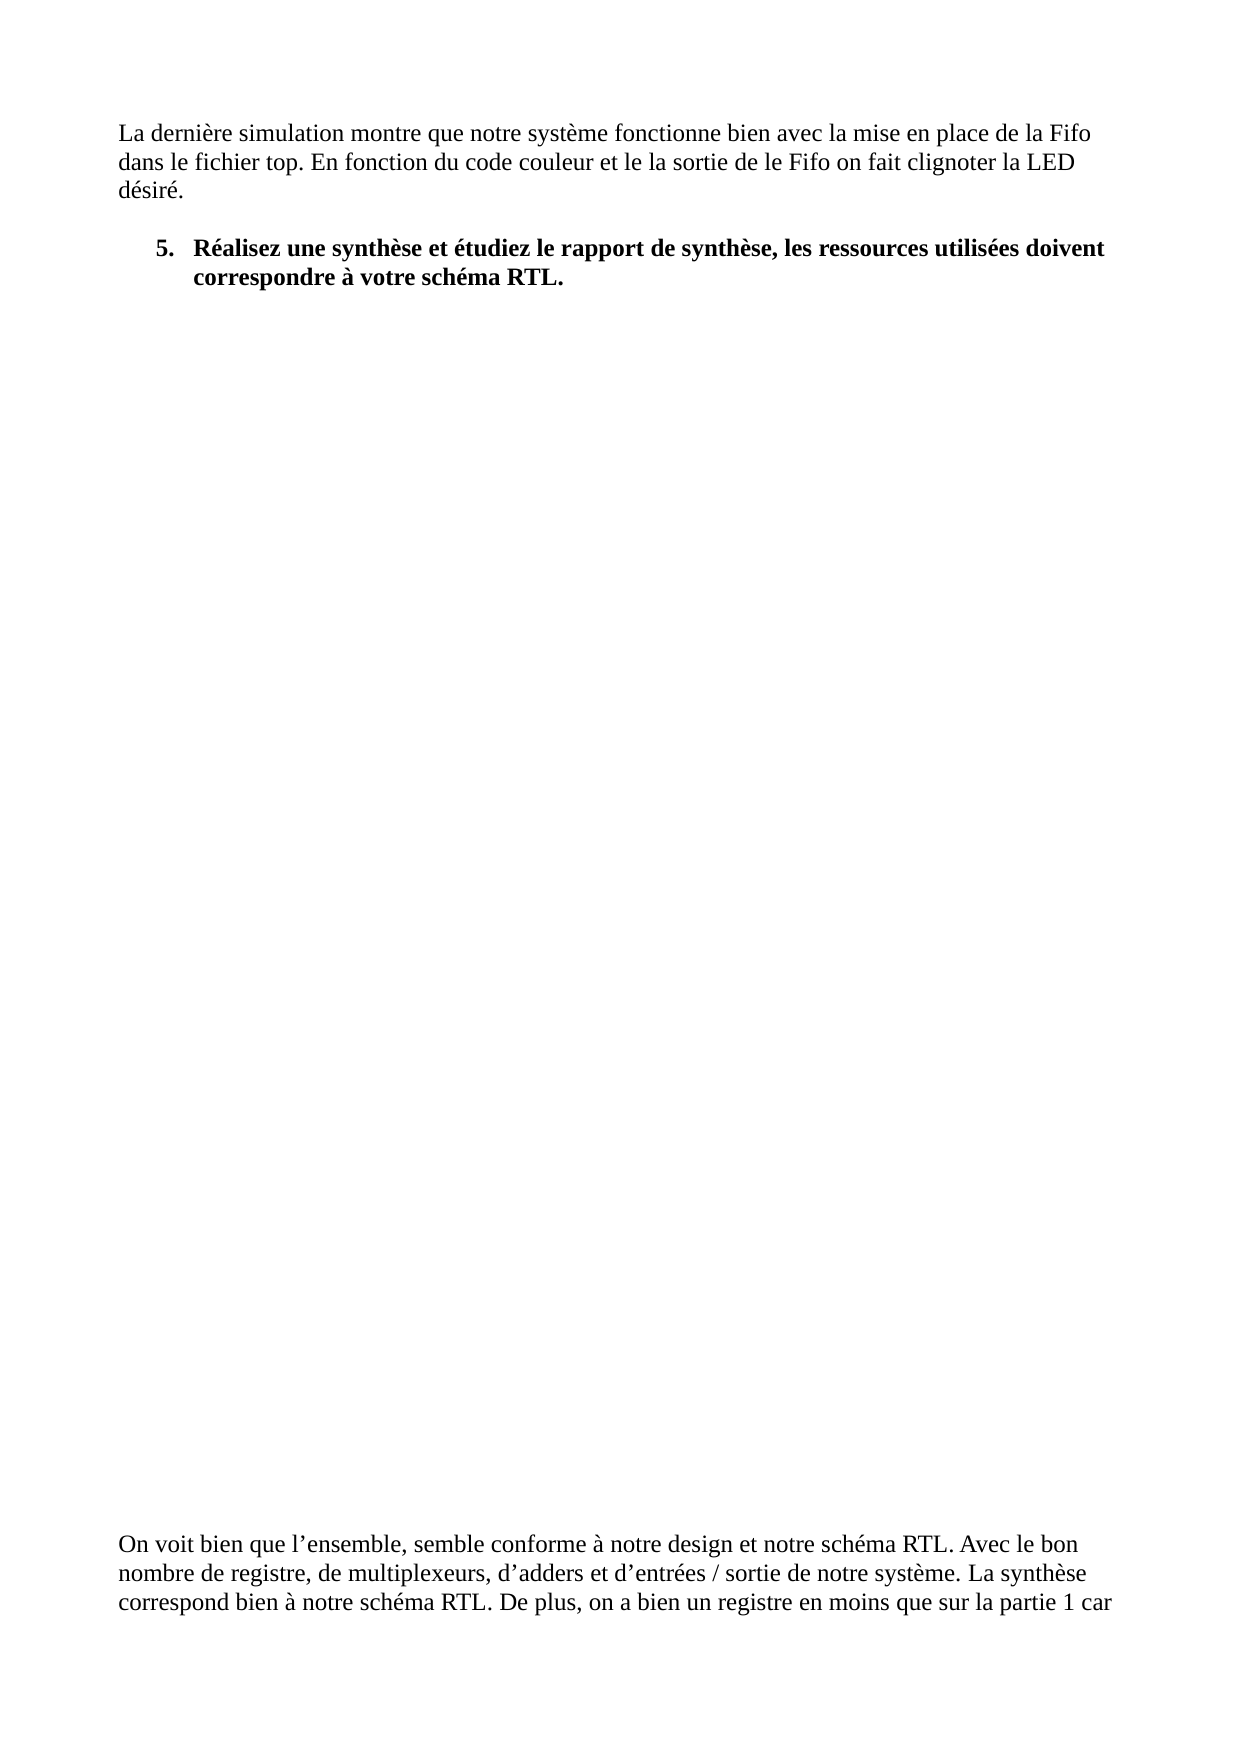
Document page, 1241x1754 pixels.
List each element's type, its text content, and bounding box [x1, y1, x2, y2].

list Réalisez une synthèse et étudiez le rapport de synthèse, les ressources utilisées doivent correspondre à votre schéma RTL. [156, 233, 1122, 291]
text On voit bien que l’ensemble, semble conforme à notre design et notre schéma RTL. Avec le bon nombre de registre, de multiplexeurs, d’adders et d’entrées / sortie de notre système. La synthèse correspond bien à notre schéma RTL. De plus, on a bien un registre en moins que sur la partie 1 car [118, 1529, 1122, 1616]
text La dernière simulation montre que notre système fonctionne bien avec la mise en place de la Fifo dans le fichier top. En fonction du code couleur et le la sortie de le Fifo on fait clignoter la LED désiré. [118, 118, 1122, 204]
